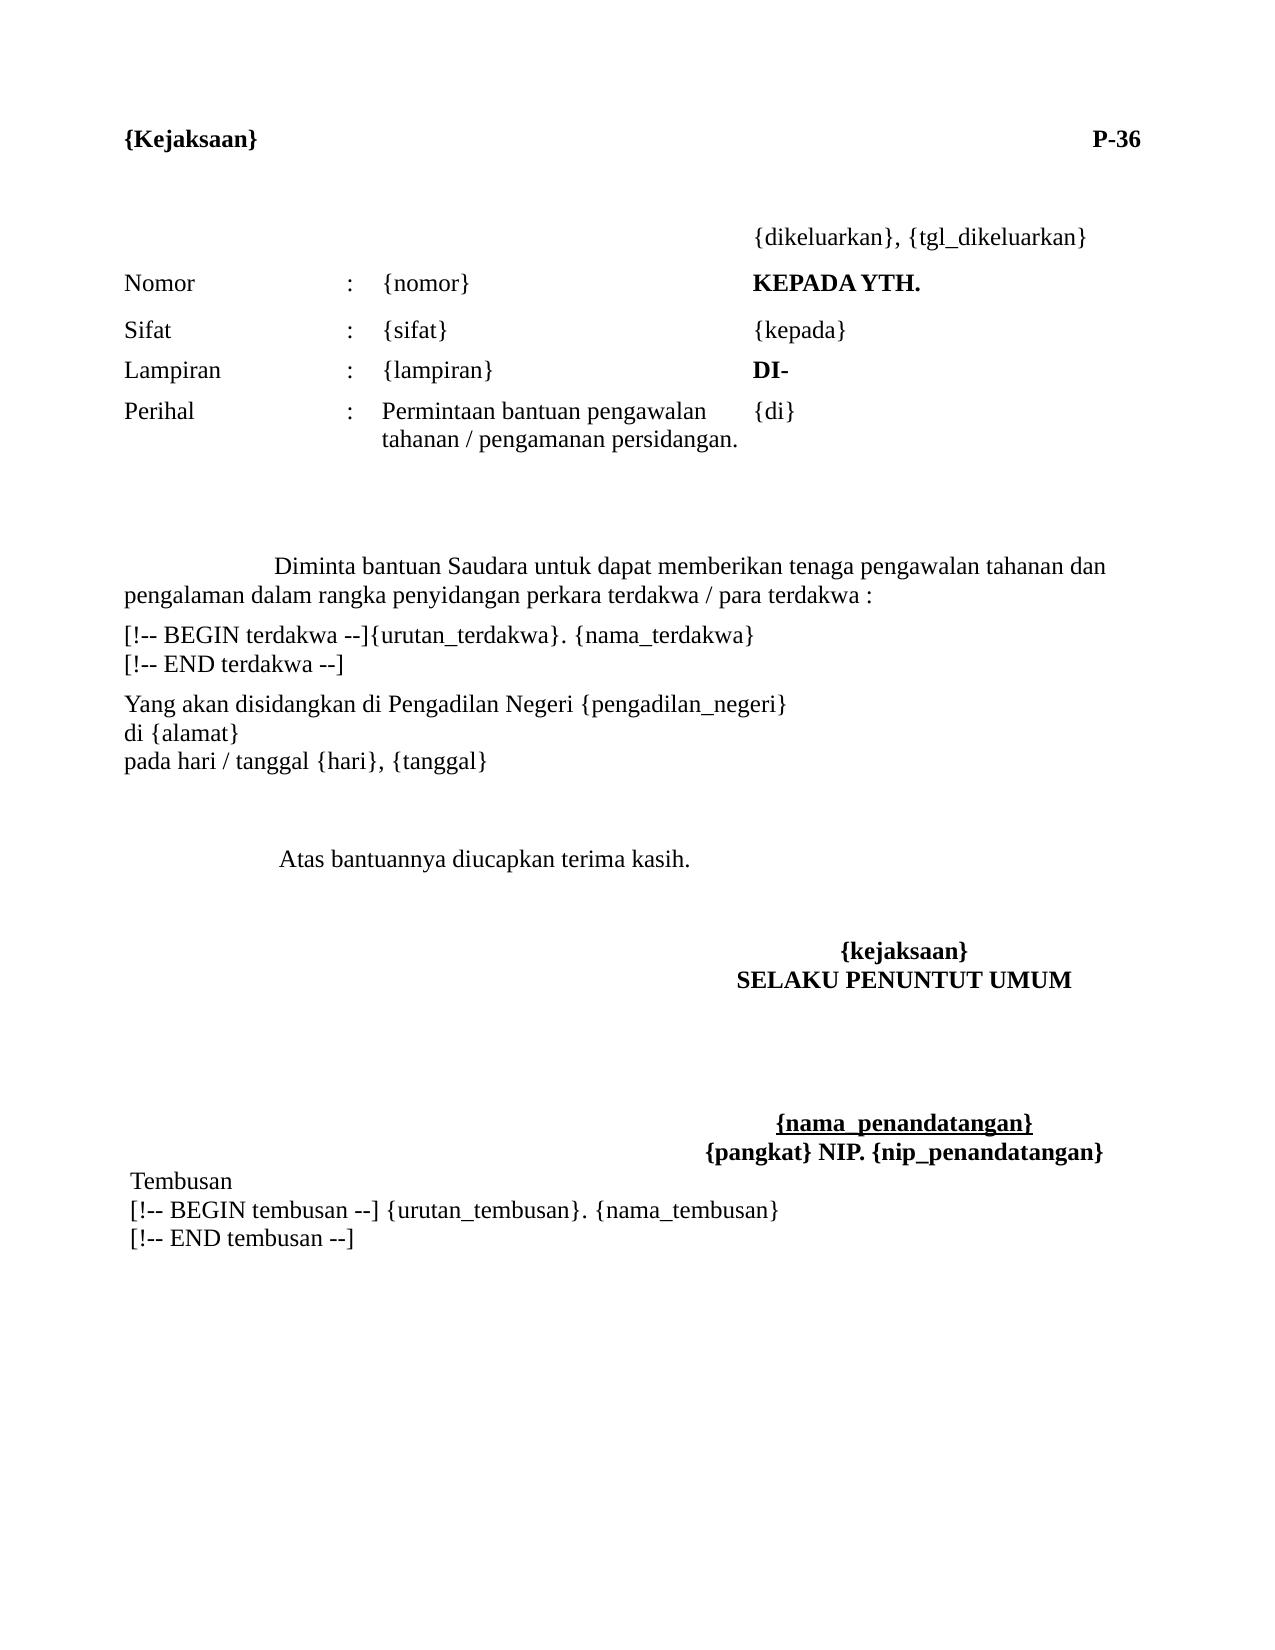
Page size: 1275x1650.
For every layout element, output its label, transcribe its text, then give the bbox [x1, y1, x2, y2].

table_cell Permintaan bantuan pengawalan tahanan / pengamanan persidangan. [376, 390, 747, 488]
table_header {Kejaksaan} [118, 118, 1087, 158]
table_header {dikeluarkan}, {tgl_dikeluarkan} [747, 216, 1157, 263]
table_header [239, 936, 651, 1166]
table_cell DI- [747, 350, 1157, 390]
table_cell : [341, 350, 376, 390]
table_cell : [341, 390, 376, 488]
table_header [118, 936, 239, 1166]
table_cell {di} [747, 390, 1157, 488]
table_cell Perihal [118, 390, 341, 488]
table_header {kejaksaan} SELAKU PENUNTUT UMUM {nama_penandatangan} {pangkat} NIP. {nip_penandatangan} [651, 936, 1157, 1166]
table_cell {kepada} [747, 310, 1157, 350]
table_cell Nomor [118, 263, 341, 309]
table_header [118, 216, 747, 263]
table_header P-36 [1087, 118, 1157, 158]
table_cell : [341, 263, 376, 309]
table_cell : [341, 310, 376, 350]
table_cell Lampiran [118, 350, 341, 390]
table_cell {nomor} [376, 263, 747, 309]
table_header Diminta bantuan Saudara untuk dapat memberikan tenaga pengawalan tahanan dan pengalaman dalam rangka penyidangan perkara terdakwa / para terdakwa : [118, 545, 1157, 614]
table_cell {lampiran} [376, 350, 747, 390]
table_header Atas bantuannya diucapkan terima kasih. [118, 838, 1157, 878]
table_cell KEPADA YTH. [747, 263, 1157, 309]
table_header Yang akan disidangkan di Pengadilan Negeri {pengadilan_negeri} di {alamat} pada hari / tanggal {hari}, {tanggal} [118, 683, 1157, 781]
text [!-- BEGIN tembusan --] {urutan_tembusan}. {nama_tembusan} [130, 1195, 1157, 1223]
table_cell {sifat} [376, 310, 747, 350]
table_cell Sifat [118, 310, 341, 350]
text Tembusan [130, 1166, 1157, 1195]
table_header [!-- BEGIN terdakwa --]{urutan_terdakwa}. {nama_terdakwa} [!-- END terdakwa --] [118, 614, 1157, 683]
text [!-- END tembusan --] [130, 1223, 1157, 1252]
